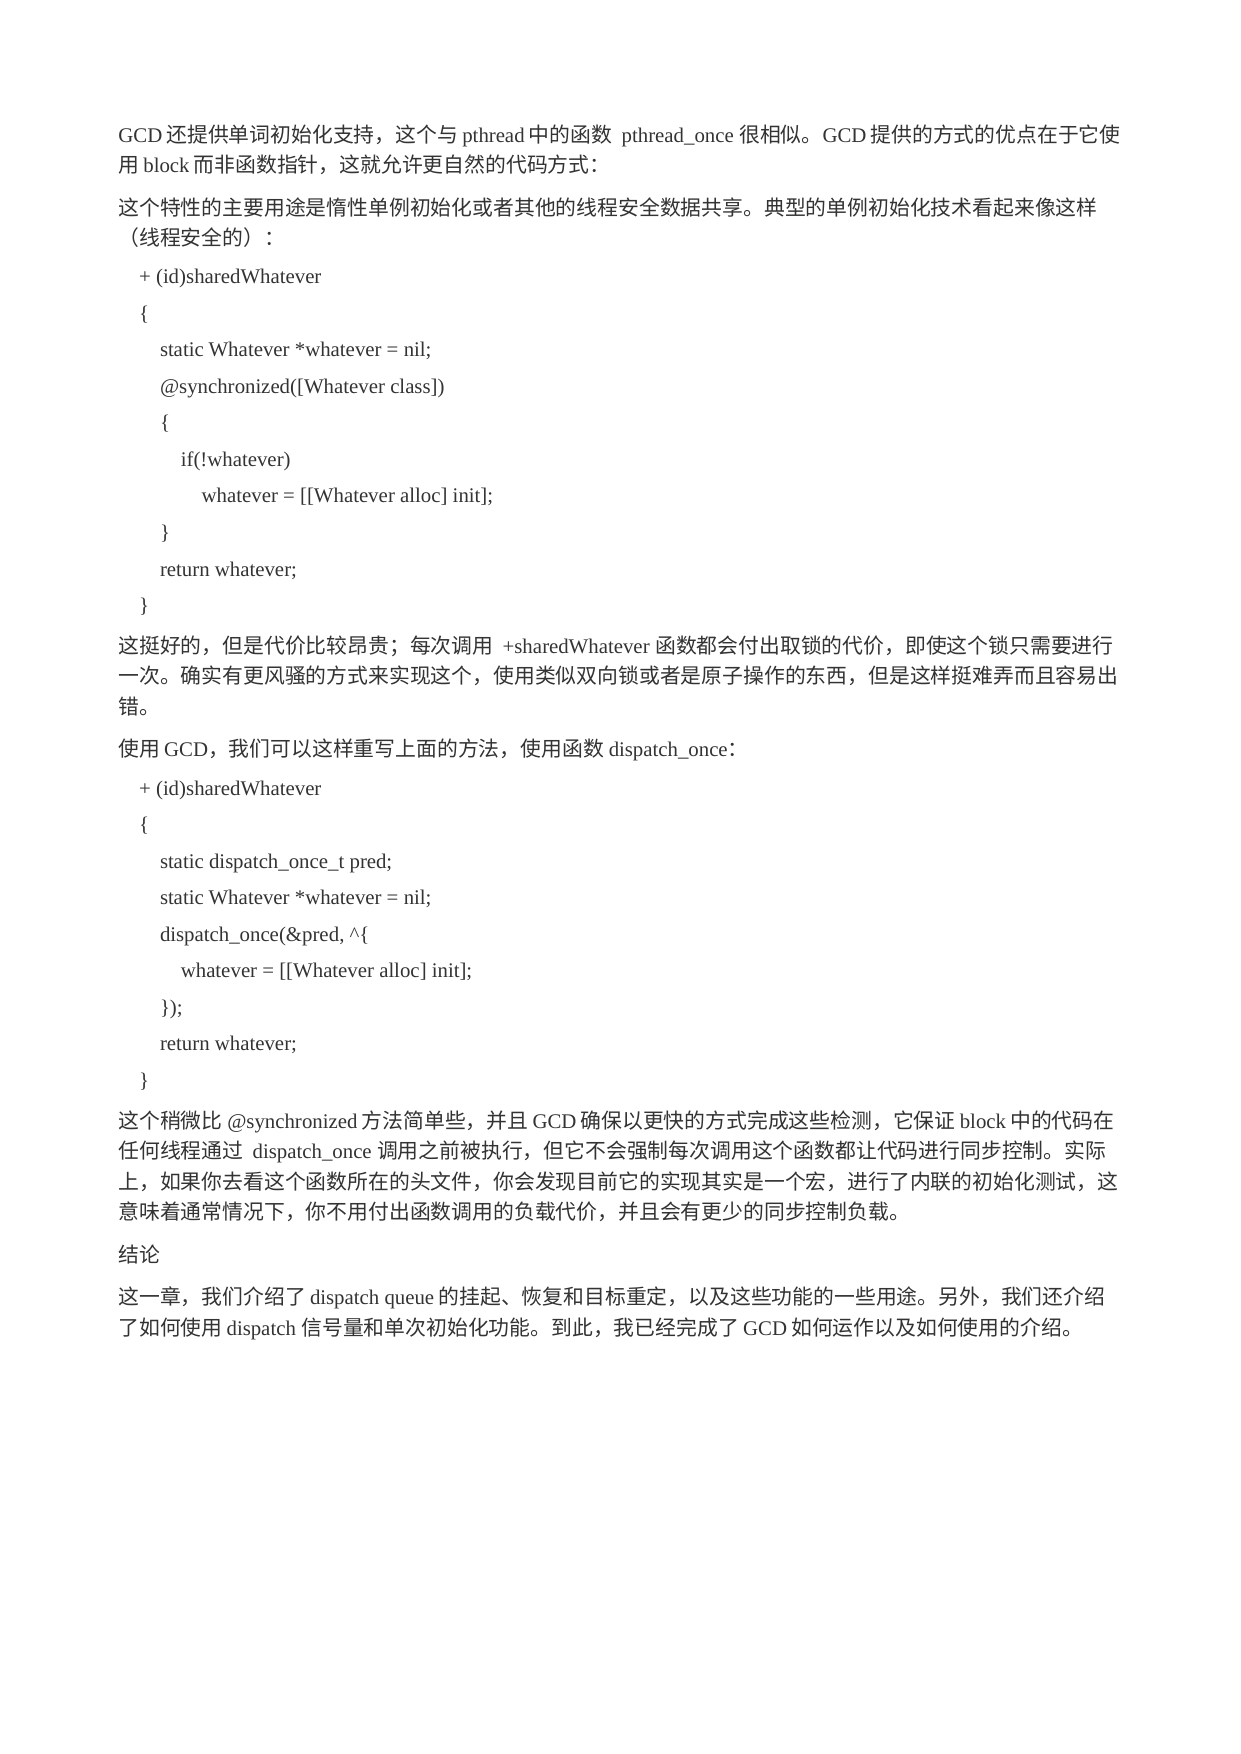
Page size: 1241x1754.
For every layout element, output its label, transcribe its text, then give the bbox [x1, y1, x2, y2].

text return whatever; [118, 556, 1122, 581]
text + (id)sharedWhatever [118, 775, 1122, 799]
text whatever = [[Whatever alloc] init]; [118, 958, 1122, 982]
text } [118, 1068, 1122, 1092]
text 这个特性的主要用途是惰性单例初始化或者其他的线程安全数据共享。典型的单例初始化技术看起来像这样（线程安全的）： [118, 191, 1122, 251]
text 使用GCD，我们可以这样重写上面的方法，使用函数 dispatch_once： [118, 733, 1122, 763]
text static Whatever *whatever = nil; [118, 337, 1122, 361]
text dispatch_once(&pred, ^{ [118, 922, 1122, 946]
text } [118, 593, 1122, 617]
text 这挺好的，但是代价比较昂贵；每次调用 +sharedWhatever 函数都会付出取锁的代价，即使这个锁只需要进行一次。确实有更风骚的方式来实现这个，使用类似双向锁或者是原子操作的东西，但是这样挺难弄而且容易出错。 [118, 629, 1122, 720]
text + (id)sharedWhatever [118, 264, 1122, 288]
text } [118, 520, 1122, 544]
text }); [118, 995, 1122, 1019]
text GCD还提供单词初始化支持，这个与pthread中的函数 pthread_once 很相似。GCD提供的方式的优点在于它使用block而非函数指针，这就允许更自然的代码方式： [118, 118, 1122, 178]
text if(!whatever) [118, 447, 1122, 471]
text { [118, 301, 1122, 324]
text static Whatever *whatever = nil; [118, 885, 1122, 909]
text 这一章，我们介绍了dispatch queue的挂起、恢复和目标重定，以及这些功能的一些用途。另外，我们还介绍了如何使用dispatch 信号量和单次初始化功能。到此，我已经完成了GCD如何运作以及如何使用的介绍。 [118, 1281, 1122, 1341]
text { [118, 410, 1122, 434]
text { [118, 812, 1122, 836]
text return whatever; [118, 1031, 1122, 1055]
text whatever = [[Whatever alloc] init]; [118, 483, 1122, 507]
text 这个稍微比 @synchronized方法简单些，并且GCD确保以更快的方式完成这些检测，它保证block中的代码在任何线程通过 dispatch_once 调用之前被执行，但它不会强制每次调用这个函数都让代码进行同步控制。实际上，如果你去看这个函数所在的头文件，你会发现目前它的实现其实是一个宏，进行了内联的初始化测试，这意味着通常情况下，你不用付出函数调用的负载代价，并且会有更少的同步控制负载。 [118, 1104, 1122, 1225]
text static dispatch_once_t pred; [118, 848, 1122, 873]
text 结论 [118, 1238, 1122, 1268]
text @synchronized([Whatever class]) [118, 374, 1122, 398]
